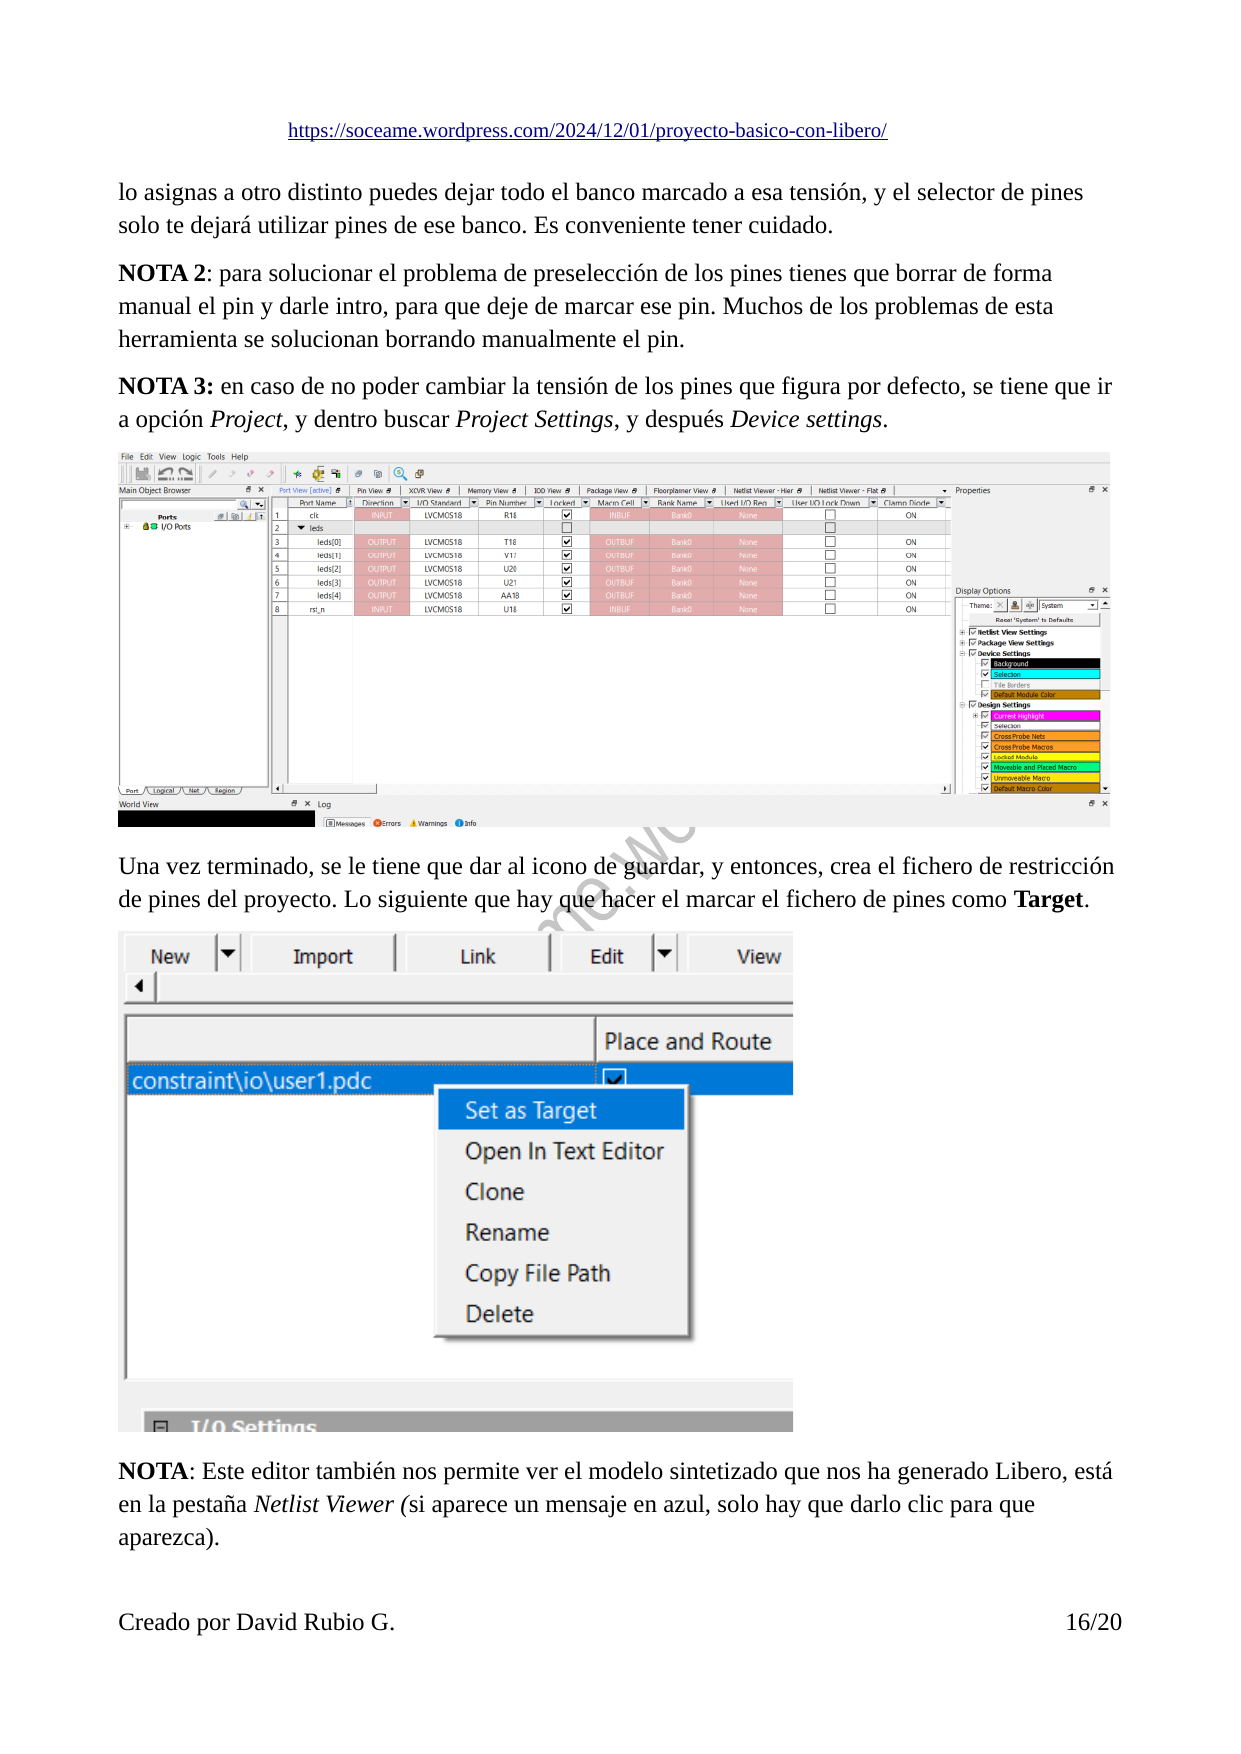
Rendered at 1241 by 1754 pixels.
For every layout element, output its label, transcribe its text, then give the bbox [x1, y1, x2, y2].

text NOTA: Este editor también nos permite ver el modelo sintetizado que nos ha generado Libero, está en la pestaña Netlist Viewer (si aparece un mensaje en azul, solo hay que darlo clic para que aparezca). [118, 1456, 1122, 1551]
text Una vez terminado, se le tiene que dar al icono de guardar, y entonces, crea el fichero de restricción de pines del proyecto. Lo siguiente que hay que hacer el marcar el fichero de pines como Target. [118, 851, 1122, 913]
text lo asignas a otro distinto puedes dejar todo el banco marcado a esa tensión, y el selector de pines solo te dejará utilizar pines de ese banco. Es conveniente tener cuidado. [118, 177, 1122, 239]
picture [118, 931, 794, 1432]
picture [118, 452, 1111, 827]
text NOTA 2: para solucionar el problema de preselección de los pines tienes que borrar de forma manual el pin y darle intro, para que deje de marcar ese pin. Muchos de los problemas de esta herramienta se solucionan borrando manualmente el pin. [118, 258, 1122, 352]
text NOTA 3: en caso de no poder cambiar la tensión de los pines que figura por defecto, se tiene que ir a opción Project, y dentro buscar Project Settings, y después Device settings. [118, 371, 1122, 433]
